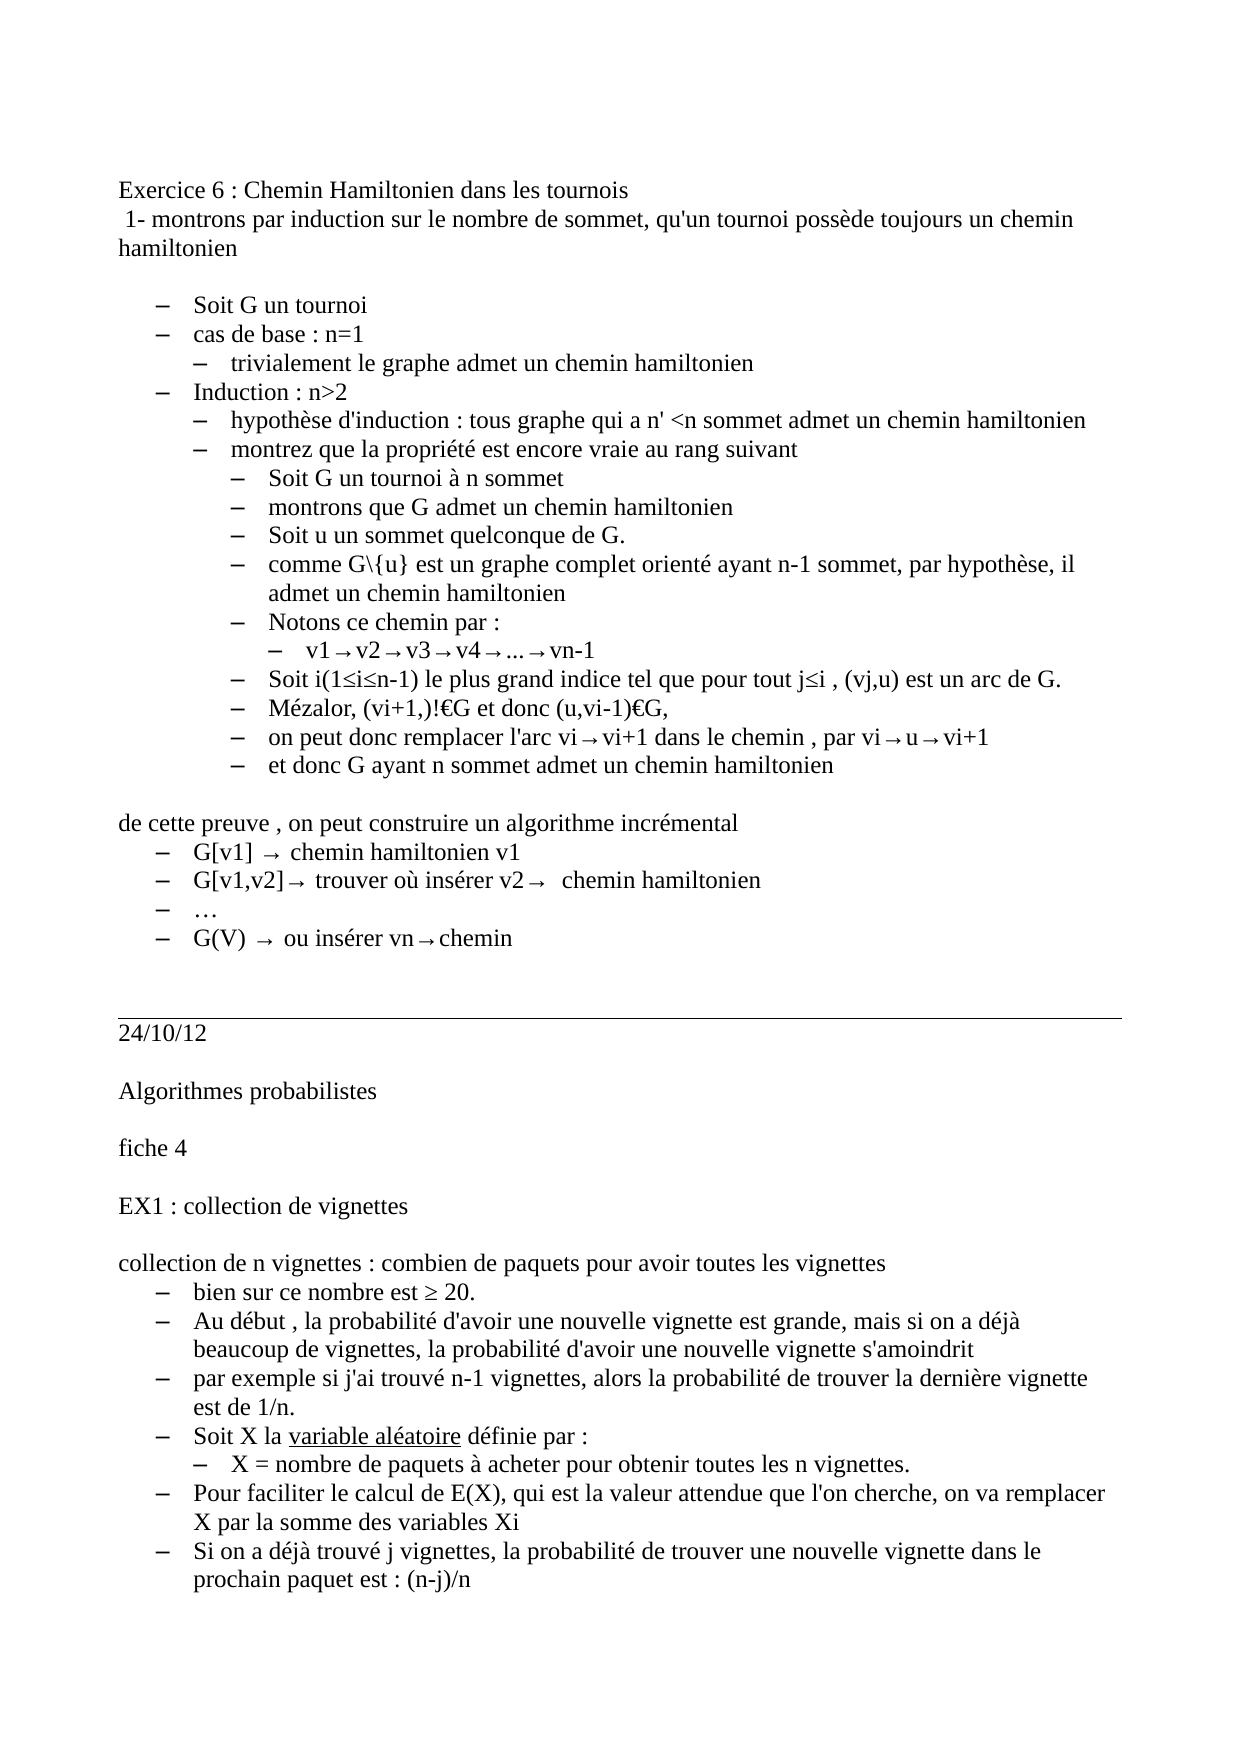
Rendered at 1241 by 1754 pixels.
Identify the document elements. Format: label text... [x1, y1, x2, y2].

list montrons que G admet un chemin hamiltonien [231, 492, 1122, 521]
list Notons ce chemin par : [231, 607, 1122, 636]
list G(V) → ou insérer vn→chemin [156, 923, 1122, 952]
text 24/10/12 [118, 1019, 1122, 1047]
list Induction : n>2 [156, 377, 1122, 406]
list Soit i(1≤i≤n-1) le plus grand indice tel que pour tout j≤i , (vj,u) est un arc de G. [231, 664, 1122, 693]
list montrez que la propriété est encore vraie au rang suivant [193, 434, 1122, 463]
list Soit X la variable aléatoire définie par : [156, 1421, 1122, 1449]
text 1- montrons par induction sur le nombre de sommet, qu'un tournoi possède toujours un chemin hamiltonien [118, 204, 1122, 262]
list Pour faciliter le calcul de E(X), qui est la valeur attendue que l'on cherche, on va remplacer X par la somme des variables Xi [156, 1478, 1122, 1536]
text de cette preuve , on peut construire un algorithme incrémental [118, 808, 1122, 837]
list par exemple si j'ai trouvé n-1 vignettes, alors la probabilité de trouver la dernière vignette est de 1/n. [156, 1363, 1122, 1421]
text EX1 : collection de vignettes [118, 1191, 1122, 1219]
list hypothèse d'induction : tous graphe qui a n' <n sommet admet un chemin hamiltonien [193, 406, 1122, 434]
list Soit G un tournoi [156, 291, 1122, 319]
list bien sur ce nombre est ≥ 20. [156, 1277, 1122, 1306]
text collection de n vignettes : combien de paquets pour avoir toutes les vignettes [118, 1248, 1122, 1277]
list trivialement le graphe admet un chemin hamiltonien [193, 348, 1122, 377]
text Exercice 6 : Chemin Hamiltonien dans les tournois [118, 176, 1122, 204]
list v1→v2→v3→v4→...→vn-1 [268, 636, 1122, 664]
list … [156, 894, 1122, 923]
list G[v1] → chemin hamiltonien v1 [156, 837, 1122, 866]
list Soit G un tournoi à n sommet [231, 463, 1122, 492]
list cas de base : n=1 [156, 319, 1122, 348]
list X = nombre de paquets à acheter pour obtenir toutes les n vignettes. [193, 1449, 1122, 1478]
list Soit u un sommet quelconque de G. [231, 521, 1122, 549]
text Algorithmes probabilistes [118, 1076, 1122, 1104]
text fiche 4 [118, 1133, 1122, 1162]
list on peut donc remplacer l'arc vi→vi+1 dans le chemin , par vi→u→vi+1 [231, 722, 1122, 751]
list Au début , la probabilité d'avoir une nouvelle vignette est grande, mais si on a déjà beaucoup de vignettes, la probabilité d'avoir une nouvelle vignette s'amoindrit [156, 1306, 1122, 1363]
list comme G\{u} est un graphe complet orienté ayant n-1 sommet, par hypothèse, il admet un chemin hamiltonien [231, 549, 1122, 607]
list G[v1,v2]→ trouver où insérer v2→ chemin hamiltonien [156, 866, 1122, 894]
list Mézalor, (vi+1,)!€G et donc (u,vi-1)€G, [231, 693, 1122, 722]
list Si on a déjà trouvé j vignettes, la probabilité de trouver une nouvelle vignette dans le prochain paquet est : (n-j)/n [156, 1536, 1122, 1593]
list et donc G ayant n sommet admet un chemin hamiltonien [231, 751, 1122, 779]
